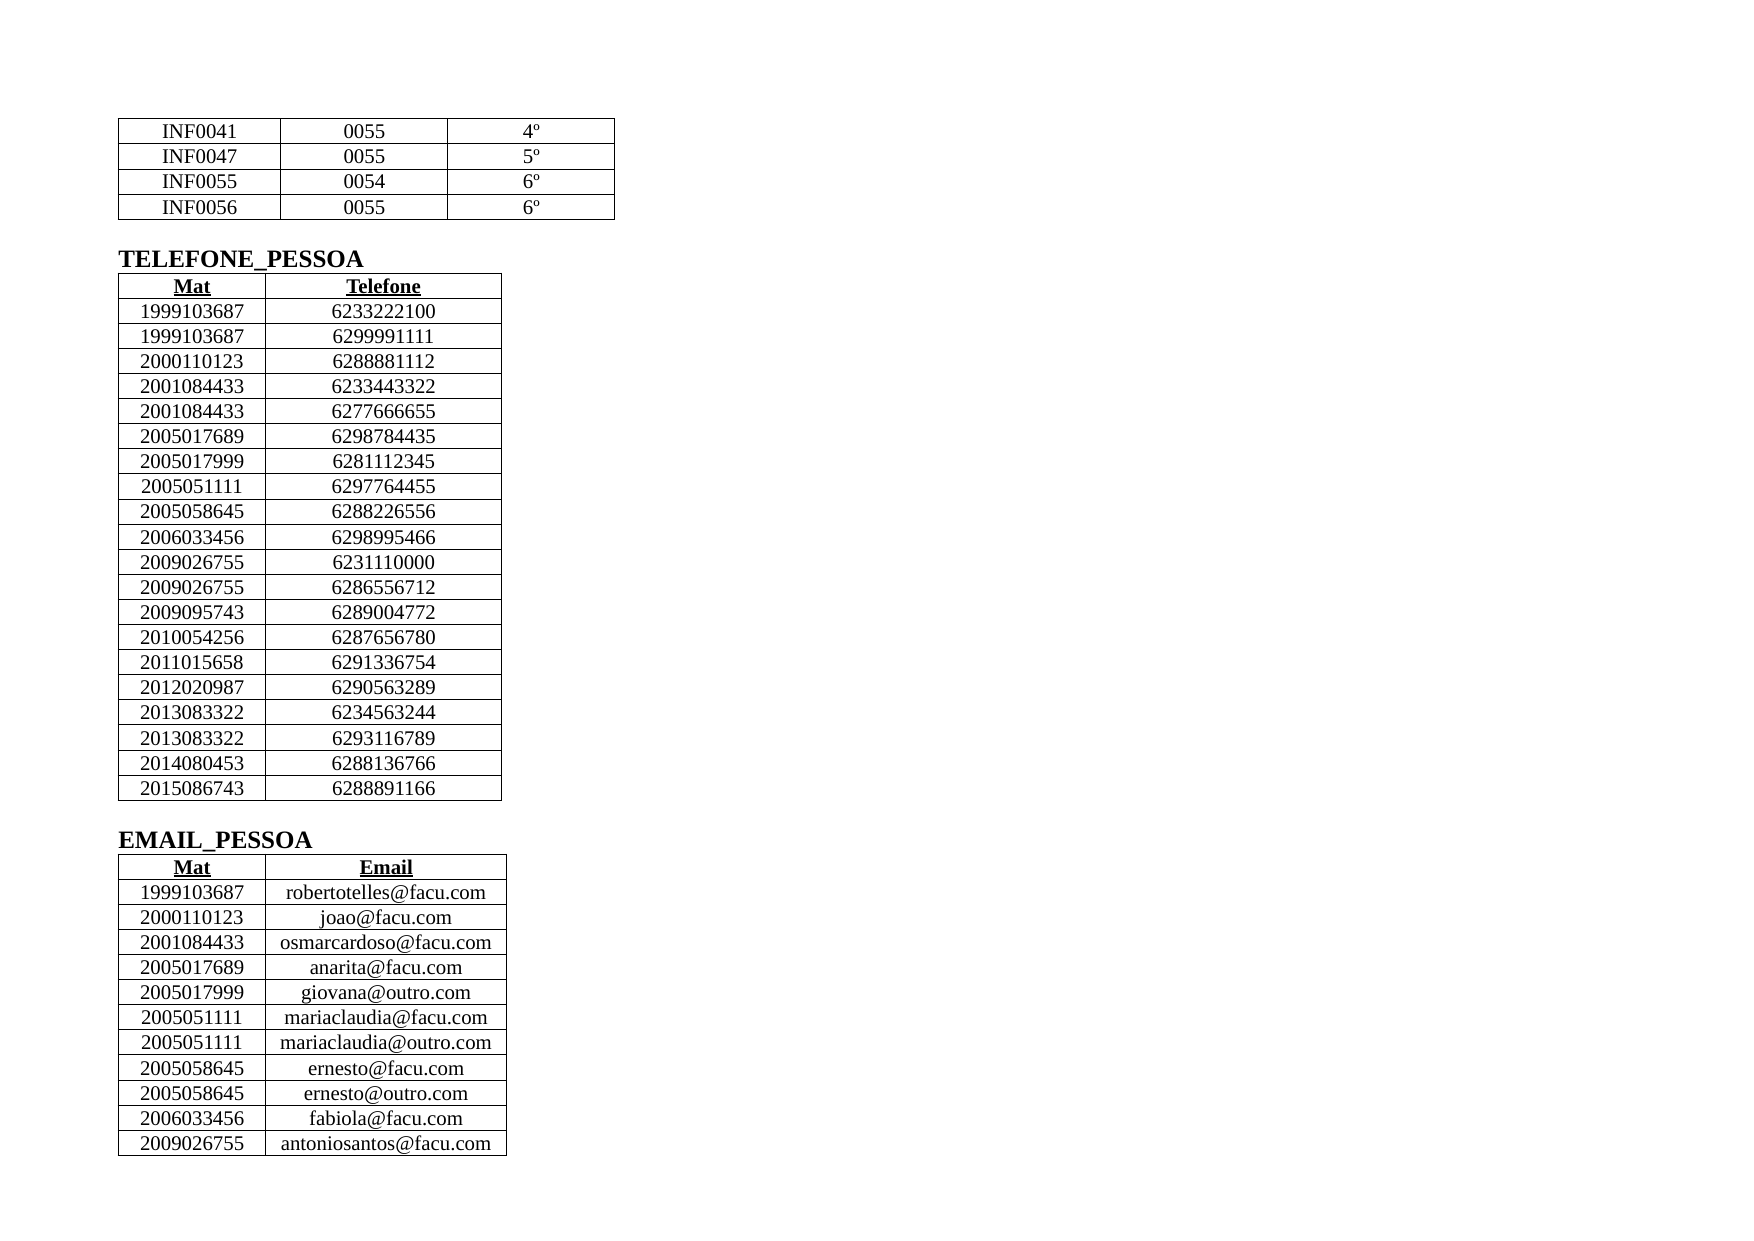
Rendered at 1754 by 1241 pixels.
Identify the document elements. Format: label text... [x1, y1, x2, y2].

table_cell 2013083322 [119, 700, 265, 724]
table_cell 2009095743 [119, 600, 265, 624]
table_cell 2006033456 [119, 525, 265, 549]
table_cell 2005017689 [119, 424, 265, 448]
table_cell 6297764455 [266, 474, 501, 498]
table_cell 2005058645 [119, 500, 265, 523]
table_cell ernesto@facu.com [266, 1055, 506, 1079]
table_cell 6281112345 [266, 449, 501, 473]
table_cell INF0056 [119, 195, 280, 219]
table_cell 2014080453 [119, 751, 265, 774]
table_cell 2000110123 [119, 905, 265, 929]
table_cell 2001084433 [119, 399, 265, 423]
table_cell anarita@facu.com [266, 955, 506, 979]
table_cell 6288891166 [266, 776, 501, 800]
table_cell 6º [448, 195, 614, 219]
table_cell 6288226556 [266, 500, 501, 523]
table_cell mariaclaudia@facu.com [266, 1005, 506, 1029]
table_cell 6293116789 [266, 725, 501, 749]
table_cell 0055 [281, 144, 447, 168]
table_cell 5º [448, 144, 614, 168]
table_cell 4º [448, 119, 614, 143]
table_cell 2005051111 [119, 1005, 265, 1029]
table_cell mariaclaudia@outro.com [266, 1030, 506, 1054]
table_cell 6233443322 [266, 374, 501, 398]
table_cell 2005058645 [119, 1081, 265, 1104]
table_cell 6286556712 [266, 575, 501, 599]
table_cell 2001084433 [119, 374, 265, 398]
table_cell 6291336754 [266, 650, 501, 674]
table_cell antoniosantos@facu.com [266, 1131, 506, 1155]
table_header Mat [119, 855, 265, 879]
table_cell 6º [448, 170, 614, 193]
table_cell 2006033456 [119, 1106, 265, 1130]
text TELEFONE_PESSOA [118, 244, 1636, 272]
table_cell 6277666655 [266, 399, 501, 423]
table_cell 2001084433 [119, 930, 265, 954]
table_cell 2005051111 [119, 474, 265, 498]
table_cell 2010054256 [119, 625, 265, 649]
table_cell 6289004772 [266, 600, 501, 624]
table_cell 2015086743 [119, 776, 265, 800]
table_header Mat [119, 274, 265, 298]
table_cell 2013083322 [119, 725, 265, 749]
table_cell INF0041 [119, 119, 280, 143]
table_cell 6298995466 [266, 525, 501, 549]
table_cell 2000110123 [119, 349, 265, 373]
table_cell 2005051111 [119, 1030, 265, 1054]
table_cell 2005017999 [119, 449, 265, 473]
table_cell robertotelles@facu.com [266, 880, 506, 904]
table_cell 6299991111 [266, 324, 501, 348]
table_cell ernesto@outro.com [266, 1081, 506, 1104]
table_cell 0055 [281, 195, 447, 219]
table_cell 6288881112 [266, 349, 501, 373]
table_cell 0055 [281, 119, 447, 143]
table_cell 6287656780 [266, 625, 501, 649]
table_cell 6298784435 [266, 424, 501, 448]
table_cell 2005017689 [119, 955, 265, 979]
table_cell 2005017999 [119, 980, 265, 1004]
table_cell joao@facu.com [266, 905, 506, 929]
table_cell 2009026755 [119, 575, 265, 599]
table_header Telefone [266, 274, 501, 298]
table_cell 1999103687 [119, 880, 265, 904]
table_cell 0054 [281, 170, 447, 193]
table_cell 1999103687 [119, 299, 265, 323]
table_cell 6234563244 [266, 700, 501, 724]
table_cell INF0055 [119, 170, 280, 193]
table_cell osmarcardoso@facu.com [266, 930, 506, 954]
table_cell 2011015658 [119, 650, 265, 674]
table_cell 6290563289 [266, 675, 501, 699]
table_cell INF0047 [119, 144, 280, 168]
table_header Email [266, 855, 506, 879]
table_cell 2009026755 [119, 550, 265, 574]
table_cell 2009026755 [119, 1131, 265, 1155]
table_cell 6288136766 [266, 751, 501, 774]
table_cell 1999103687 [119, 324, 265, 348]
table_cell 2012020987 [119, 675, 265, 699]
table_cell 6233222100 [266, 299, 501, 323]
table_cell giovana@outro.com [266, 980, 506, 1004]
table_cell 6231110000 [266, 550, 501, 574]
text EMAIL_PESSOA [118, 825, 1636, 853]
table_cell 2005058645 [119, 1055, 265, 1079]
table_cell fabiola@facu.com [266, 1106, 506, 1130]
